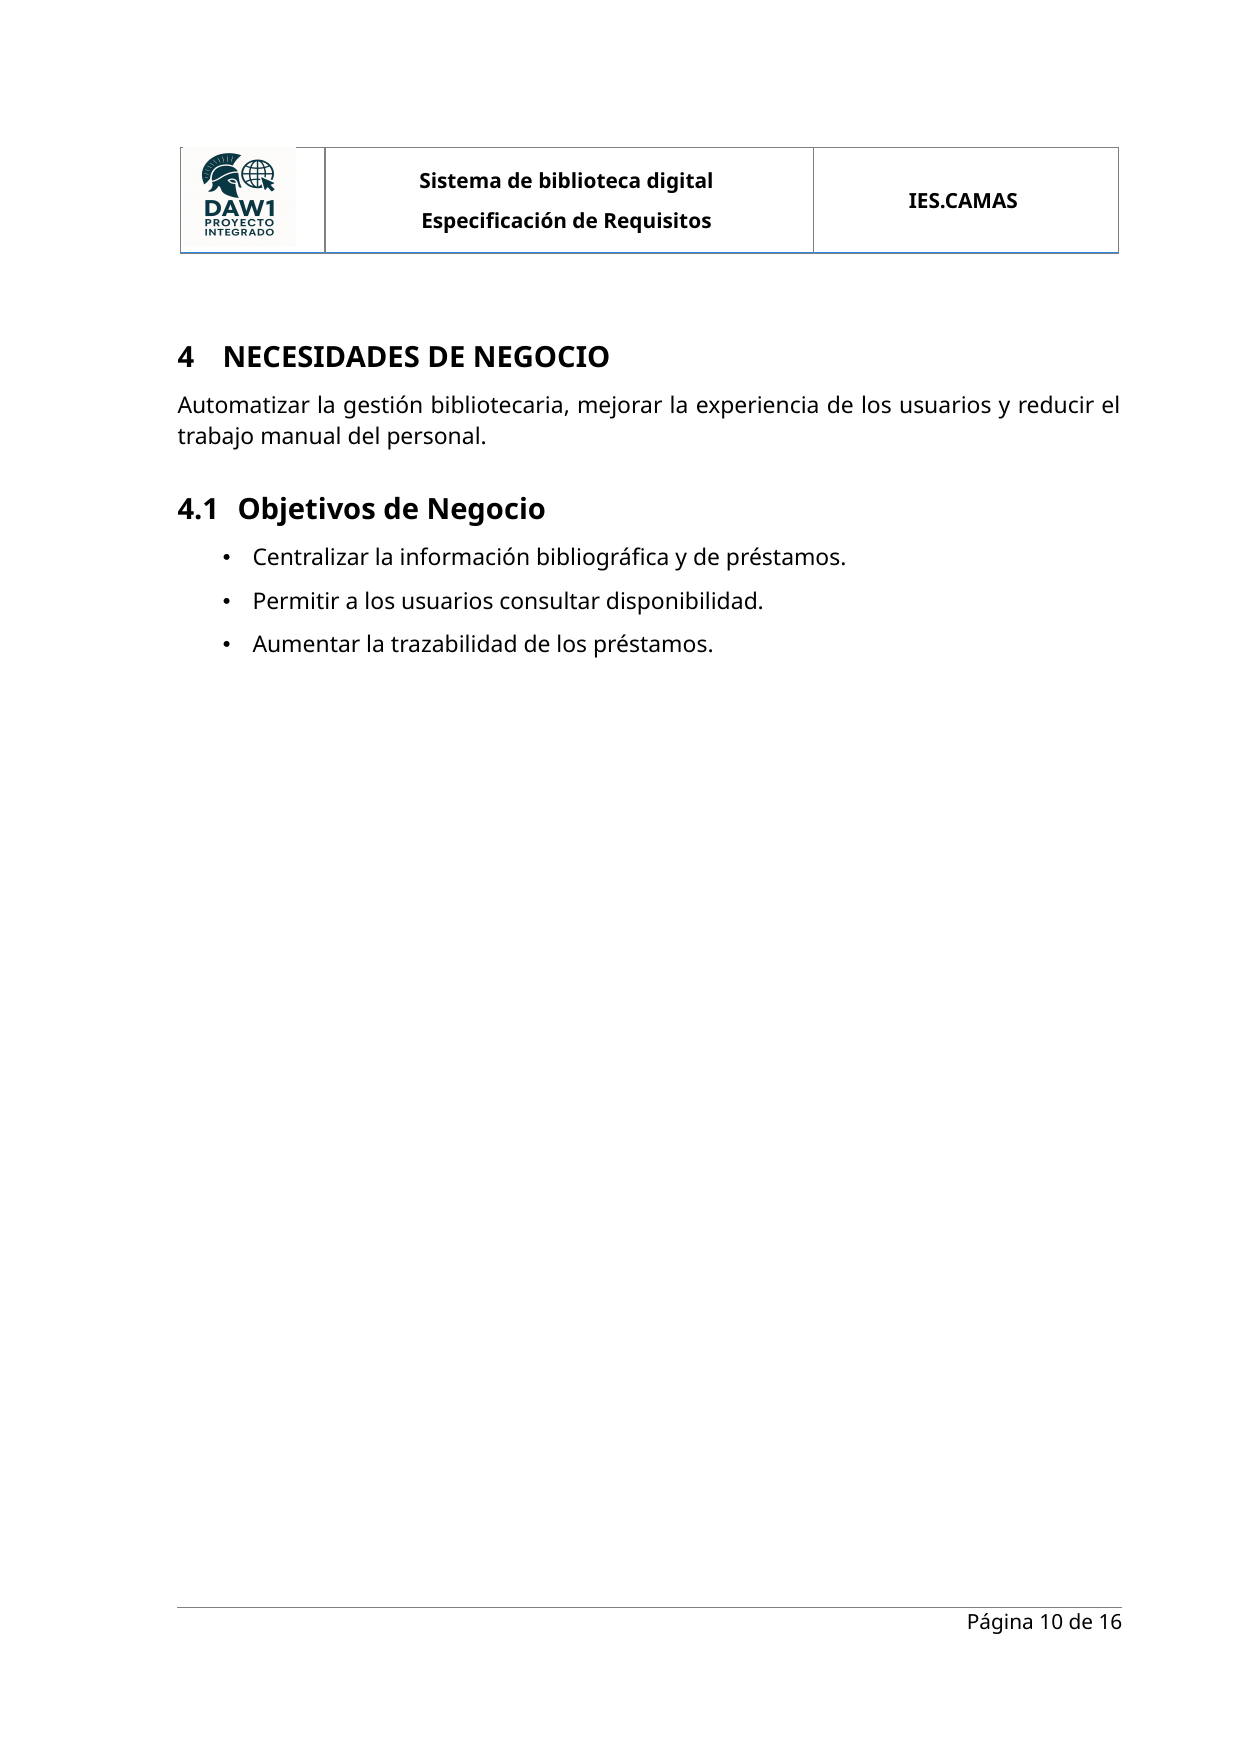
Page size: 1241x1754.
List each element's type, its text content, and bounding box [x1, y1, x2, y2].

list Aumentar la trazabilidad de los préstamos. [223, 628, 1122, 659]
list Centralizar la información bibliográfica y de préstamos. [223, 541, 1122, 572]
picture [183, 147, 296, 246]
text Automatizar la gestión bibliotecaria, mejorar la experiencia de los usuarios y reducir el trabajo manual del personal. [177, 389, 1122, 451]
subtitle NECESIDADES DE NEGOCIO [177, 336, 1122, 376]
subtitle Objetivos de Negocio [177, 489, 1122, 528]
list Permitir a los usuarios consultar disponibilidad. [223, 584, 1122, 616]
